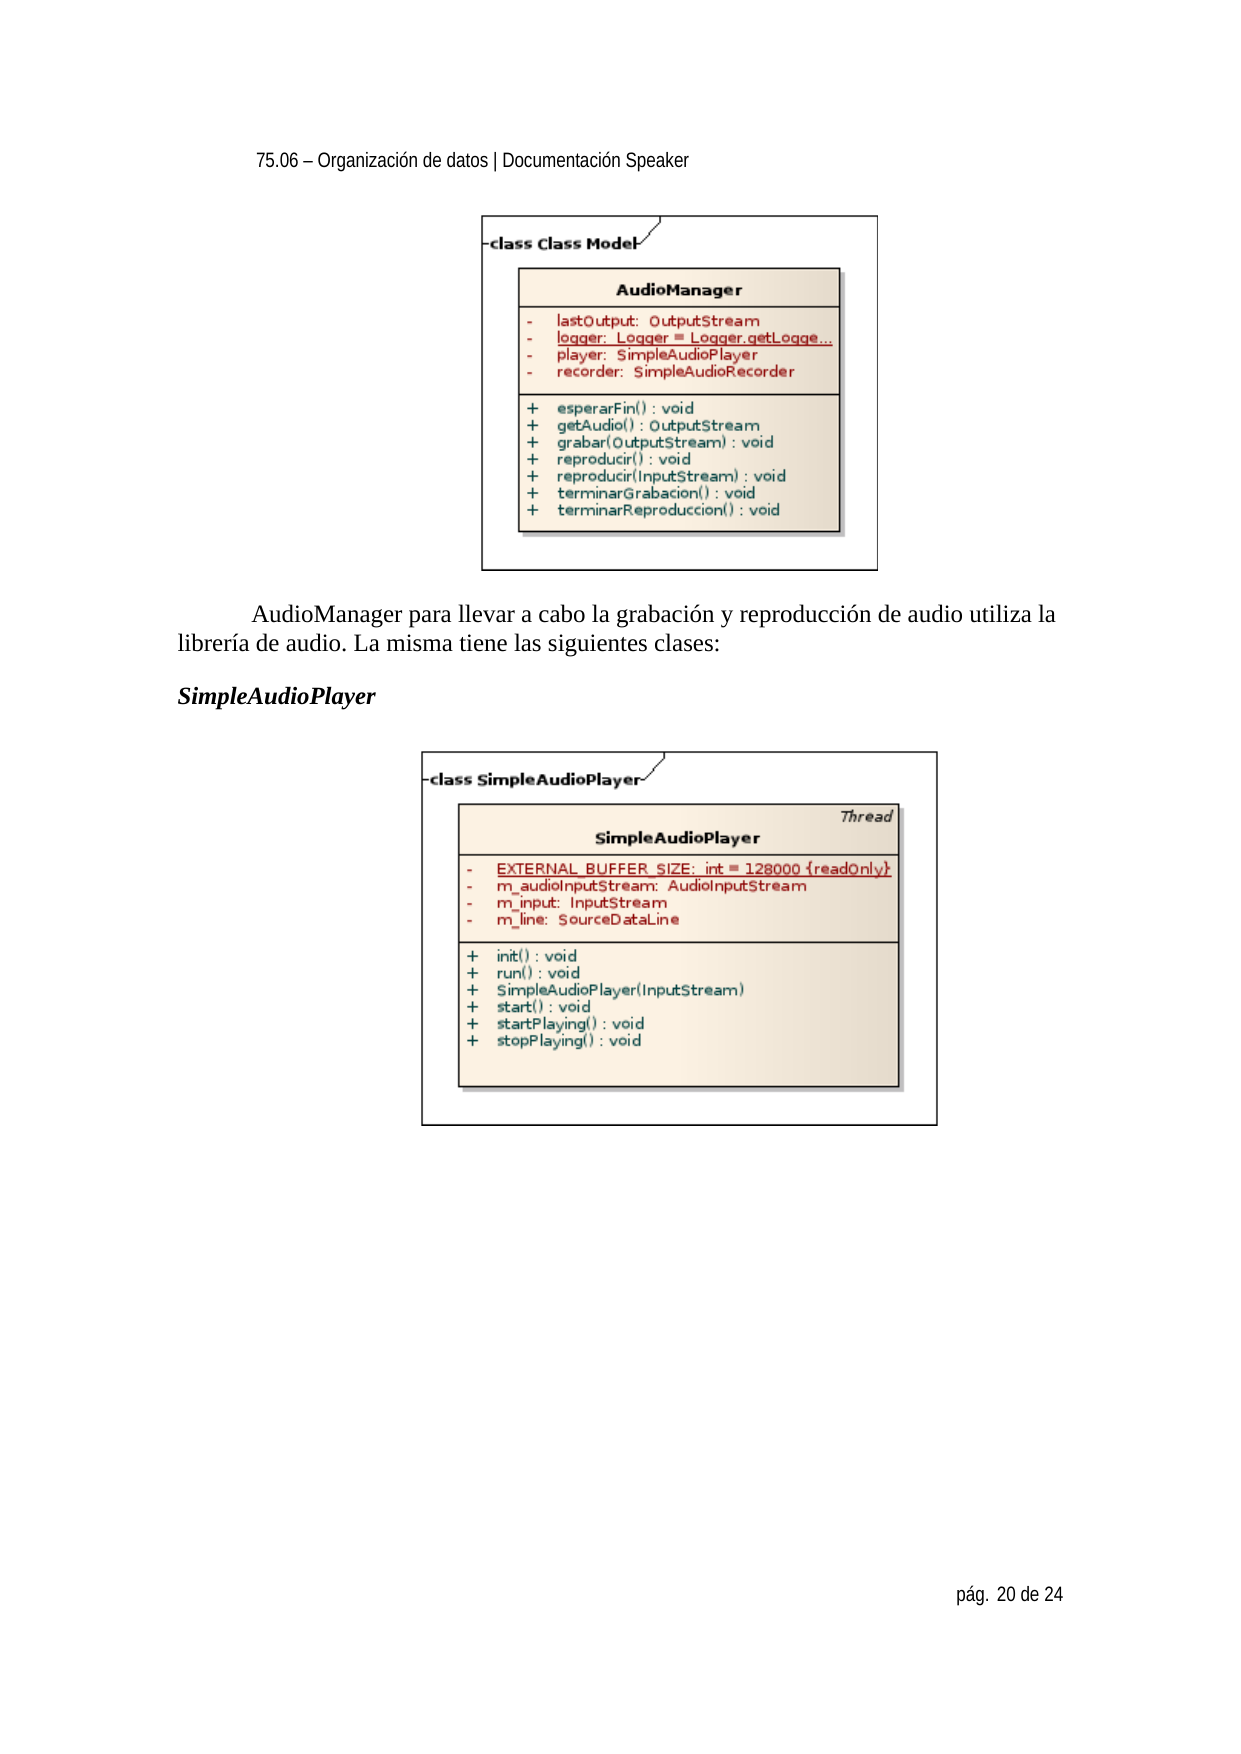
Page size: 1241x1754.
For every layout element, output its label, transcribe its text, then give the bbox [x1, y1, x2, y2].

text AudioManager para llevar a cabo la grabación y reproducción de audio utiliza la librería de audio. La misma tiene las siguientes clases: [177, 599, 1063, 656]
subtitle SimpleAudioPlayer [177, 681, 1063, 710]
picture [480, 215, 878, 571]
picture [420, 751, 938, 1126]
